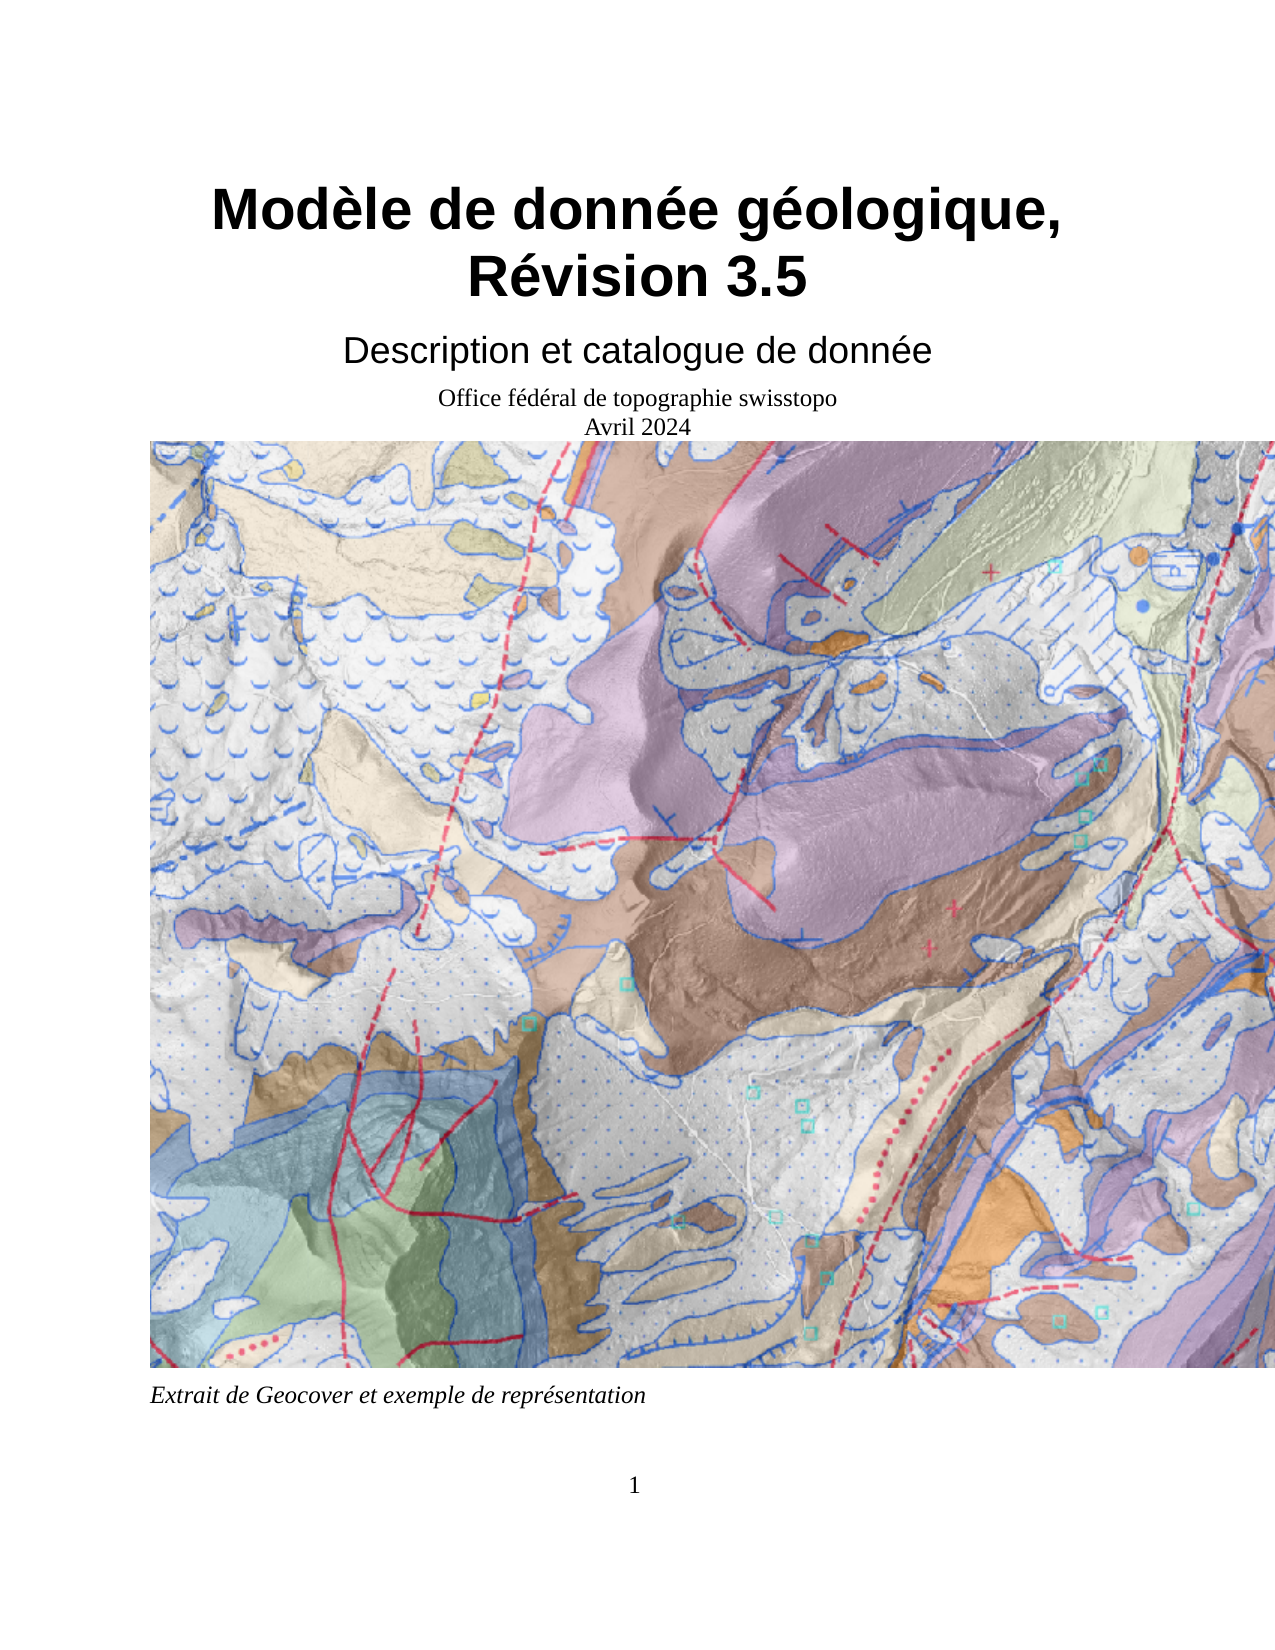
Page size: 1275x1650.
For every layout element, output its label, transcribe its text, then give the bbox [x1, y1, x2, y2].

picture [150, 441, 1275, 1368]
subtitle Description et catalogue de donnée [150, 328, 1125, 371]
text Office fédéral de topographie swisstopo [150, 383, 1125, 412]
title Modèle de donnée géologique, Révision 3.5 [150, 175, 1125, 309]
text Extrait de Geocover et exemple de représentation [150, 1381, 1125, 1409]
text Avril 2024 [150, 412, 1125, 441]
